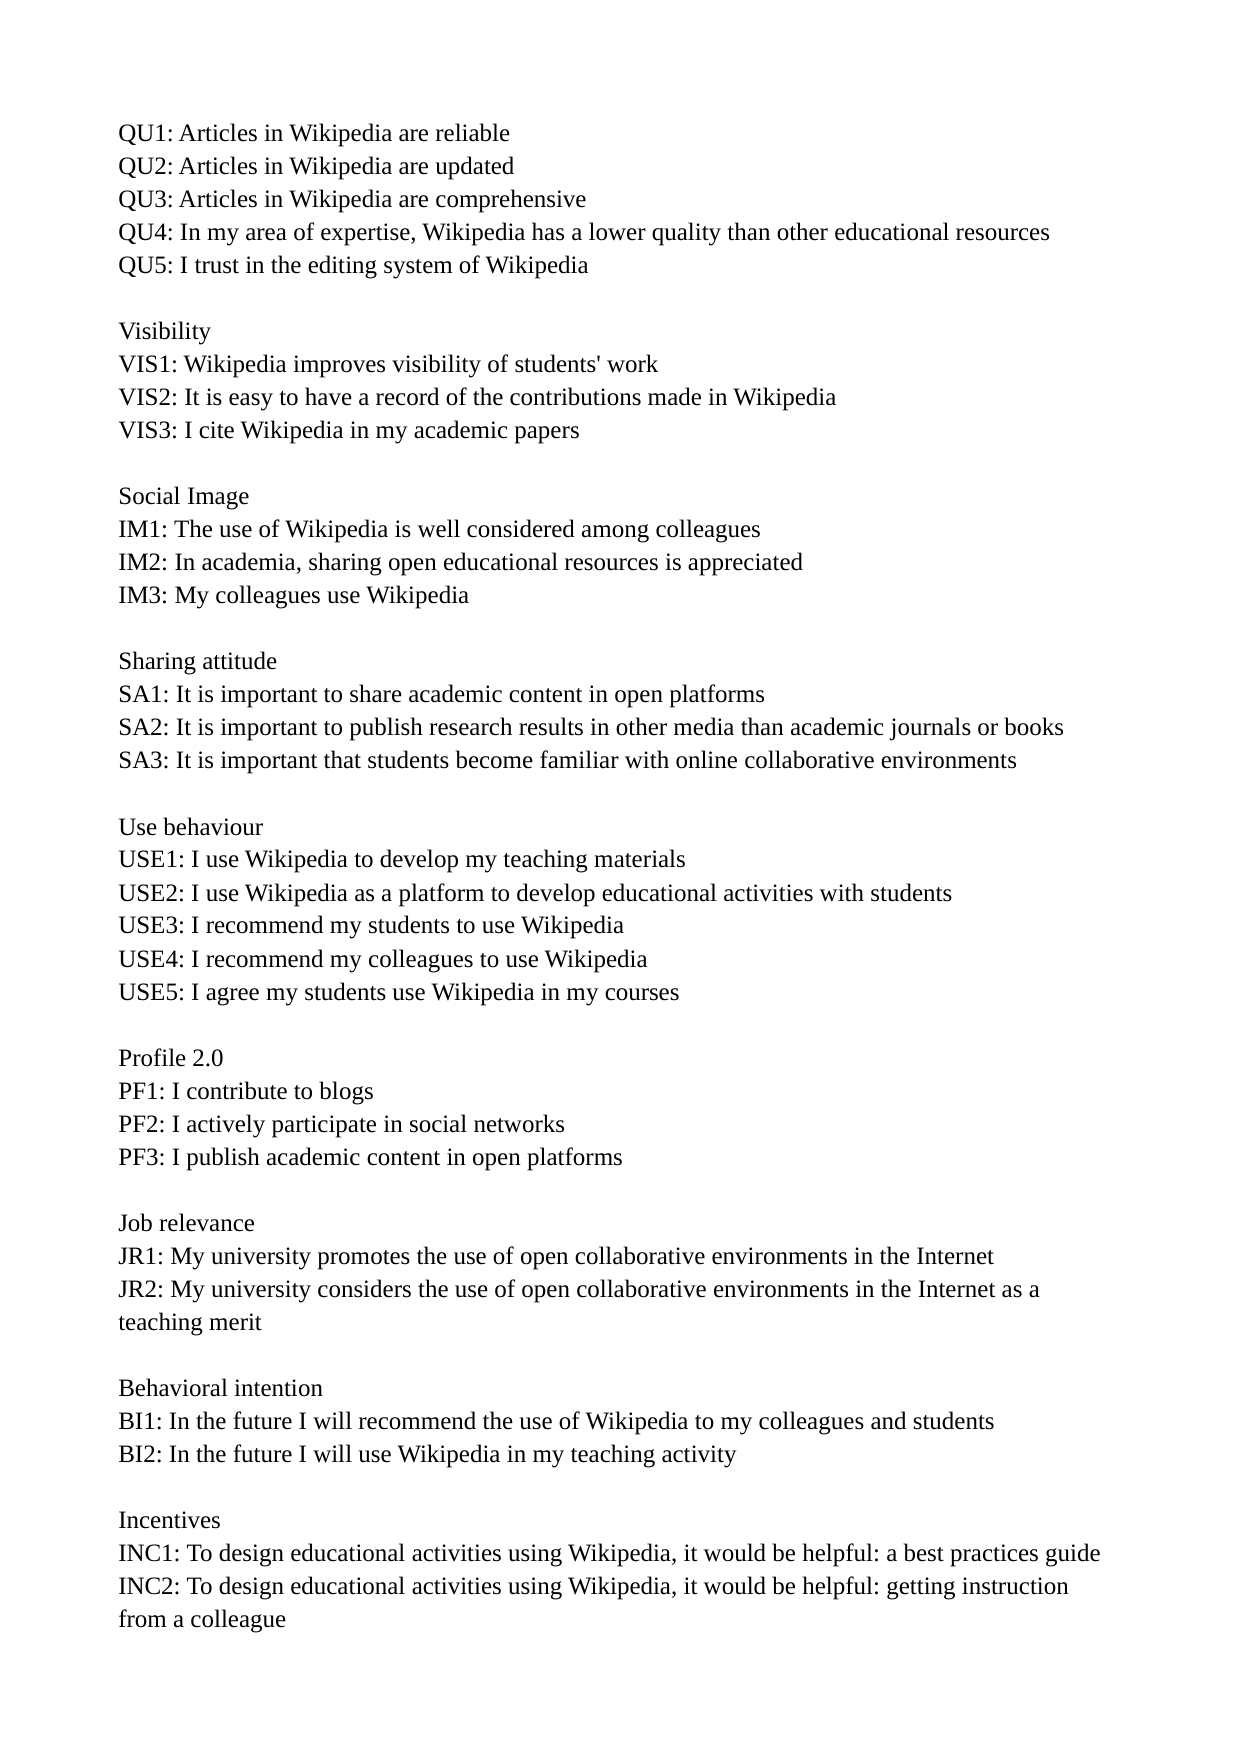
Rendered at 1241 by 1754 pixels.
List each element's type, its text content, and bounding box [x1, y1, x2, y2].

text QU1: Articles in Wikipedia are reliable QU2: Articles in Wikipedia are updated QU3: Articles in Wikipedia are comprehensive QU4: In my area of expertise, Wikipedia has a lower quality than other educational resources QU5: I trust in the editing system of Wikipedia Visibility VIS1: Wikipedia improves visibility of students' work VIS2: It is easy to have a record of the contributions made in Wikipedia VIS3: I cite Wikipedia in my academic papers Social Image IM1: The use of Wikipedia is well considered among colleagues IM2: In academia, sharing open educational resources is appreciated IM3: My colleagues use Wikipedia Sharing attitude SA1: It is important to share academic content in open platforms SA2: It is important to publish research results in other media than academic journals or books SA3: It is important that students become familiar with online collaborative environments Use behaviour USE1: I use Wikipedia to develop my teaching materials USE2: I use Wikipedia as a platform to develop educational activities with students USE3: I recommend my students to use Wikipedia USE4: I recommend my colleagues to use Wikipedia USE5: I agree my students use Wikipedia in my courses Profile 2.0 PF1: I contribute to blogs PF2: I actively participate in social networks PF3: I publish academic content in open platforms Job relevance JR1: My university promotes the use of open collaborative environments in the Internet JR2: My university considers the use of open collaborative environments in the Internet as a teaching merit Behavioral intention BI1: In the future I will recommend the use of Wikipedia to my colleagues and students BI2: In the future I will use Wikipedia in my teaching activity Incentives INC1: To design educational activities using Wikipedia, it would be helpful: a best practices guide INC2: To design educational activities using Wikipedia, it would be helpful: getting instruction from a colleague [118, 118, 1122, 1633]
